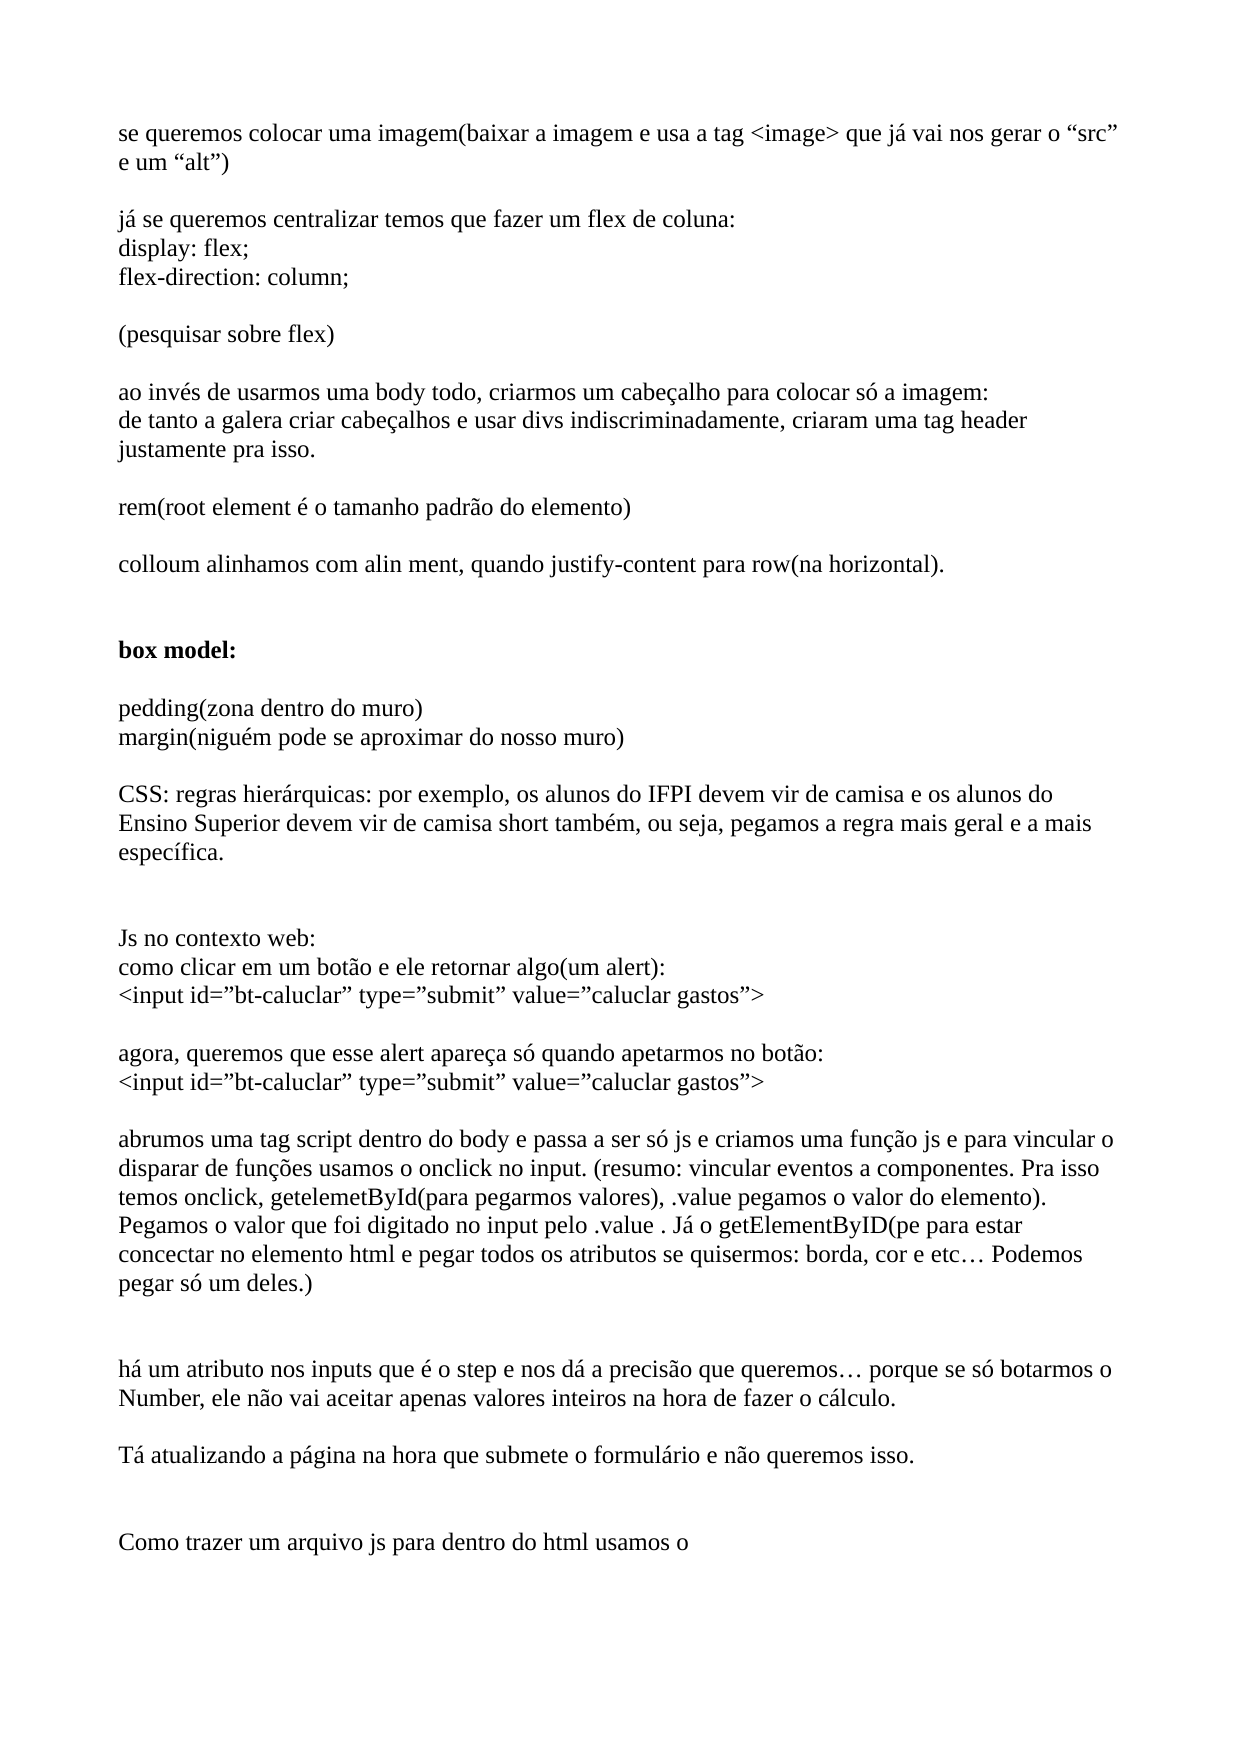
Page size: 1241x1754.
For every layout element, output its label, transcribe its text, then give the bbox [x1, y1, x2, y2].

text de tanto a galera criar cabeçalhos e usar divs indiscriminadamente, criaram uma tag header justamente pra isso. [118, 406, 1122, 463]
text Js no contexto web: [118, 923, 1122, 952]
text Como trazer um arquivo js para dentro do html usamos o [118, 1527, 1122, 1556]
text (pesquisar sobre flex) [118, 319, 1122, 348]
text display: flex; [118, 233, 1122, 262]
text Tá atualizando a página na hora que submete o formulário e não queremos isso. [118, 1441, 1122, 1469]
text já se queremos centralizar temos que fazer um flex de coluna: [118, 204, 1122, 233]
text agora, queremos que esse alert apareça só quando apetarmos no botão: [118, 1038, 1122, 1067]
text rem(root element é o tamanho padrão do elemento) [118, 492, 1122, 521]
text abrumos uma tag script dentro do body e passa a ser só js e criamos uma função js e para vincular o disparar de funções usamos o onclick no input. (resumo: vincular eventos a componentes. Pra isso temos onclick, getelemetById(para pegarmos valores), .value pegamos o valor do elemento). [118, 1124, 1122, 1211]
text se queremos colocar uma imagem(baixar a imagem e usa a tag <image> que já vai nos gerar o “src” e um “alt”) [118, 118, 1122, 176]
text <input id=”bt-caluclar” type=”submit” value=”caluclar gastos”> [118, 1067, 1122, 1096]
text CSS: regras hierárquicas: por exemplo, os alunos do IFPI devem vir de camisa e os alunos do Ensino Superior devem vir de camisa short também, ou seja, pegamos a regra mais geral e a mais específica. [118, 779, 1122, 866]
text pedding(zona dentro do muro) [118, 693, 1122, 722]
text <input id=”bt-caluclar” type=”submit” value=”caluclar gastos”> [118, 981, 1122, 1009]
text há um atributo nos inputs que é o step e nos dá a precisão que queremos… porque se só botarmos o Number, ele não vai aceitar apenas valores inteiros na hora de fazer o cálculo. [118, 1354, 1122, 1412]
text ao invés de usarmos uma body todo, criarmos um cabeçalho para colocar só a imagem: [118, 377, 1122, 406]
text margin(niguém pode se aproximar do nosso muro) [118, 722, 1122, 751]
text flex-direction: column; [118, 262, 1122, 291]
text box model: [118, 636, 1122, 664]
text colloum alinhamos com alin ment, quando justify-content para row(na horizontal). [118, 549, 1122, 578]
text Pegamos o valor que foi digitado no input pelo .value . Já o getElementByID(pe para estar concectar no elemento html e pegar todos os atributos se quisermos: borda, cor e etc… Podemos pegar só um deles.) [118, 1211, 1122, 1297]
text como clicar em um botão e ele retornar algo(um alert): [118, 952, 1122, 981]
